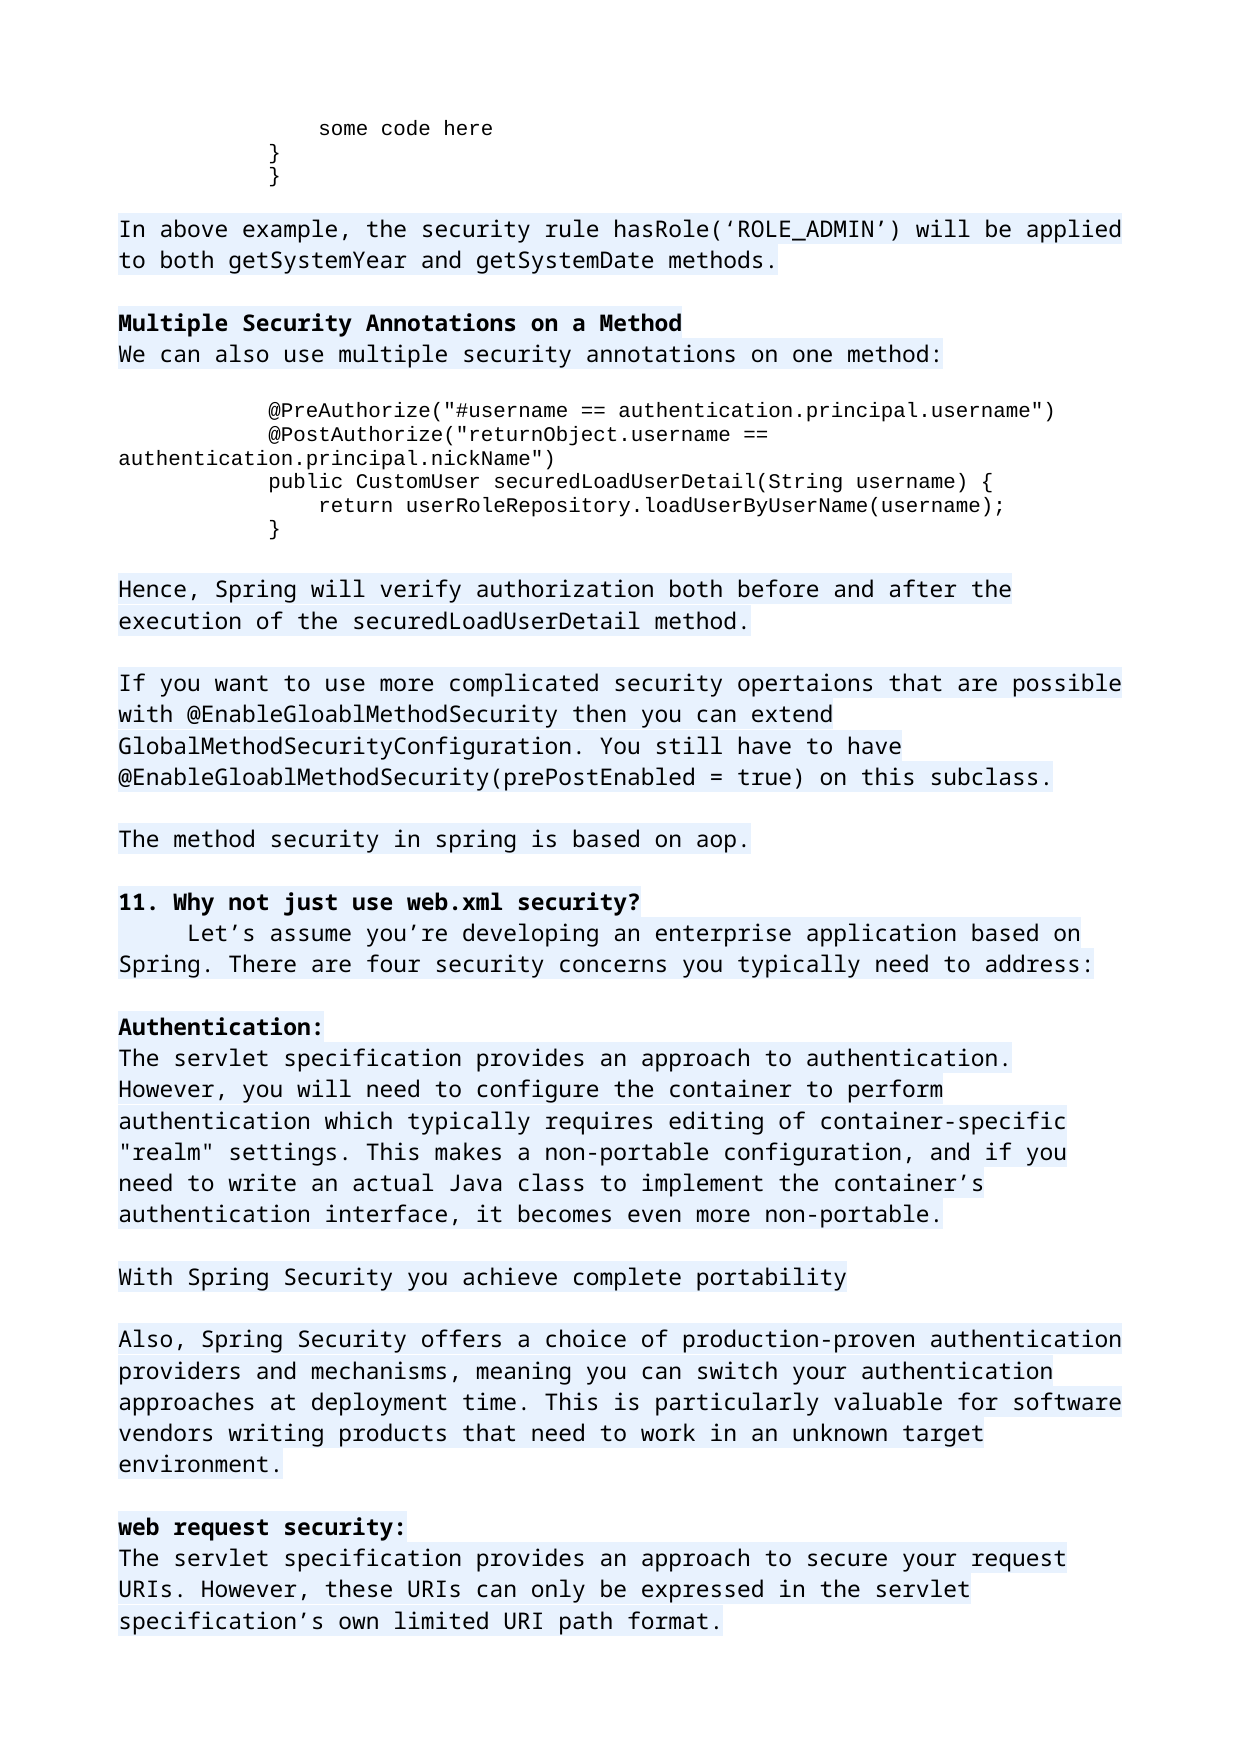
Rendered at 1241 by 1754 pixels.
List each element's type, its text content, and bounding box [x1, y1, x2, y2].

text } [118, 518, 1122, 542]
text } [118, 165, 1122, 189]
text If you want to use more complicated security opertaions that are possible with @EnableGloablMethodSecurity then you can extend GlobalMethodSecurityConfiguration. You still have to have @EnableGloablMethodSecurity(prePostEnabled = true) on this subclass. [118, 667, 1122, 792]
text public CustomUser securedLoadUserDetail(String username) { [118, 471, 1122, 495]
text With Spring Security you achieve complete portability [118, 1261, 1122, 1292]
text 11. Why not just use web.xml security? [118, 886, 1122, 917]
text @PreAuthorize("#username == authentication.principal.username") [118, 400, 1122, 424]
text Hence, Spring will verify authorization both before and after the execution of the securedLoadUserDetail method. [118, 573, 1122, 636]
text Let’s assume you’re developing an enterprise application based on Spring. There are four security concerns you typically need to address: [118, 917, 1122, 979]
text The method security in spring is based on aop. [118, 823, 1122, 854]
text We can also use multiple security annotations on one method: [118, 338, 1122, 369]
text In above example, the security rule hasRole(‘ROLE_ADMIN’) will be applied to both getSystemYear and getSystemDate methods. [118, 213, 1122, 275]
text return userRoleRepository.loadUserByUserName(username); [118, 495, 1122, 518]
text The servlet specification provides an approach to authentication. However, you will need to configure the container to perform authentication which typically requires editing of container-specific "realm" settings. This makes a non-portable configuration, and if you need to write an actual Java class to implement the container’s authentication interface, it becomes even more non-portable. [118, 1042, 1122, 1229]
text some code here [118, 118, 1122, 142]
text } [118, 142, 1122, 165]
text The servlet specification provides an approach to secure your request URIs. However, these URIs can only be expressed in the servlet specification’s own limited URI path format. [118, 1542, 1122, 1636]
text Authentication: [118, 1011, 1122, 1042]
text Also, Spring Security offers a choice of production-proven authentication providers and mechanisms, meaning you can switch your authentication approaches at deployment time. This is particularly valuable for software vendors writing products that need to work in an unknown target environment. [118, 1323, 1122, 1479]
text web request security: [118, 1511, 1122, 1542]
text @PostAuthorize("returnObject.username == authentication.principal.nickName") [118, 424, 1122, 471]
text Multiple Security Annotations on a Method [118, 306, 1122, 338]
